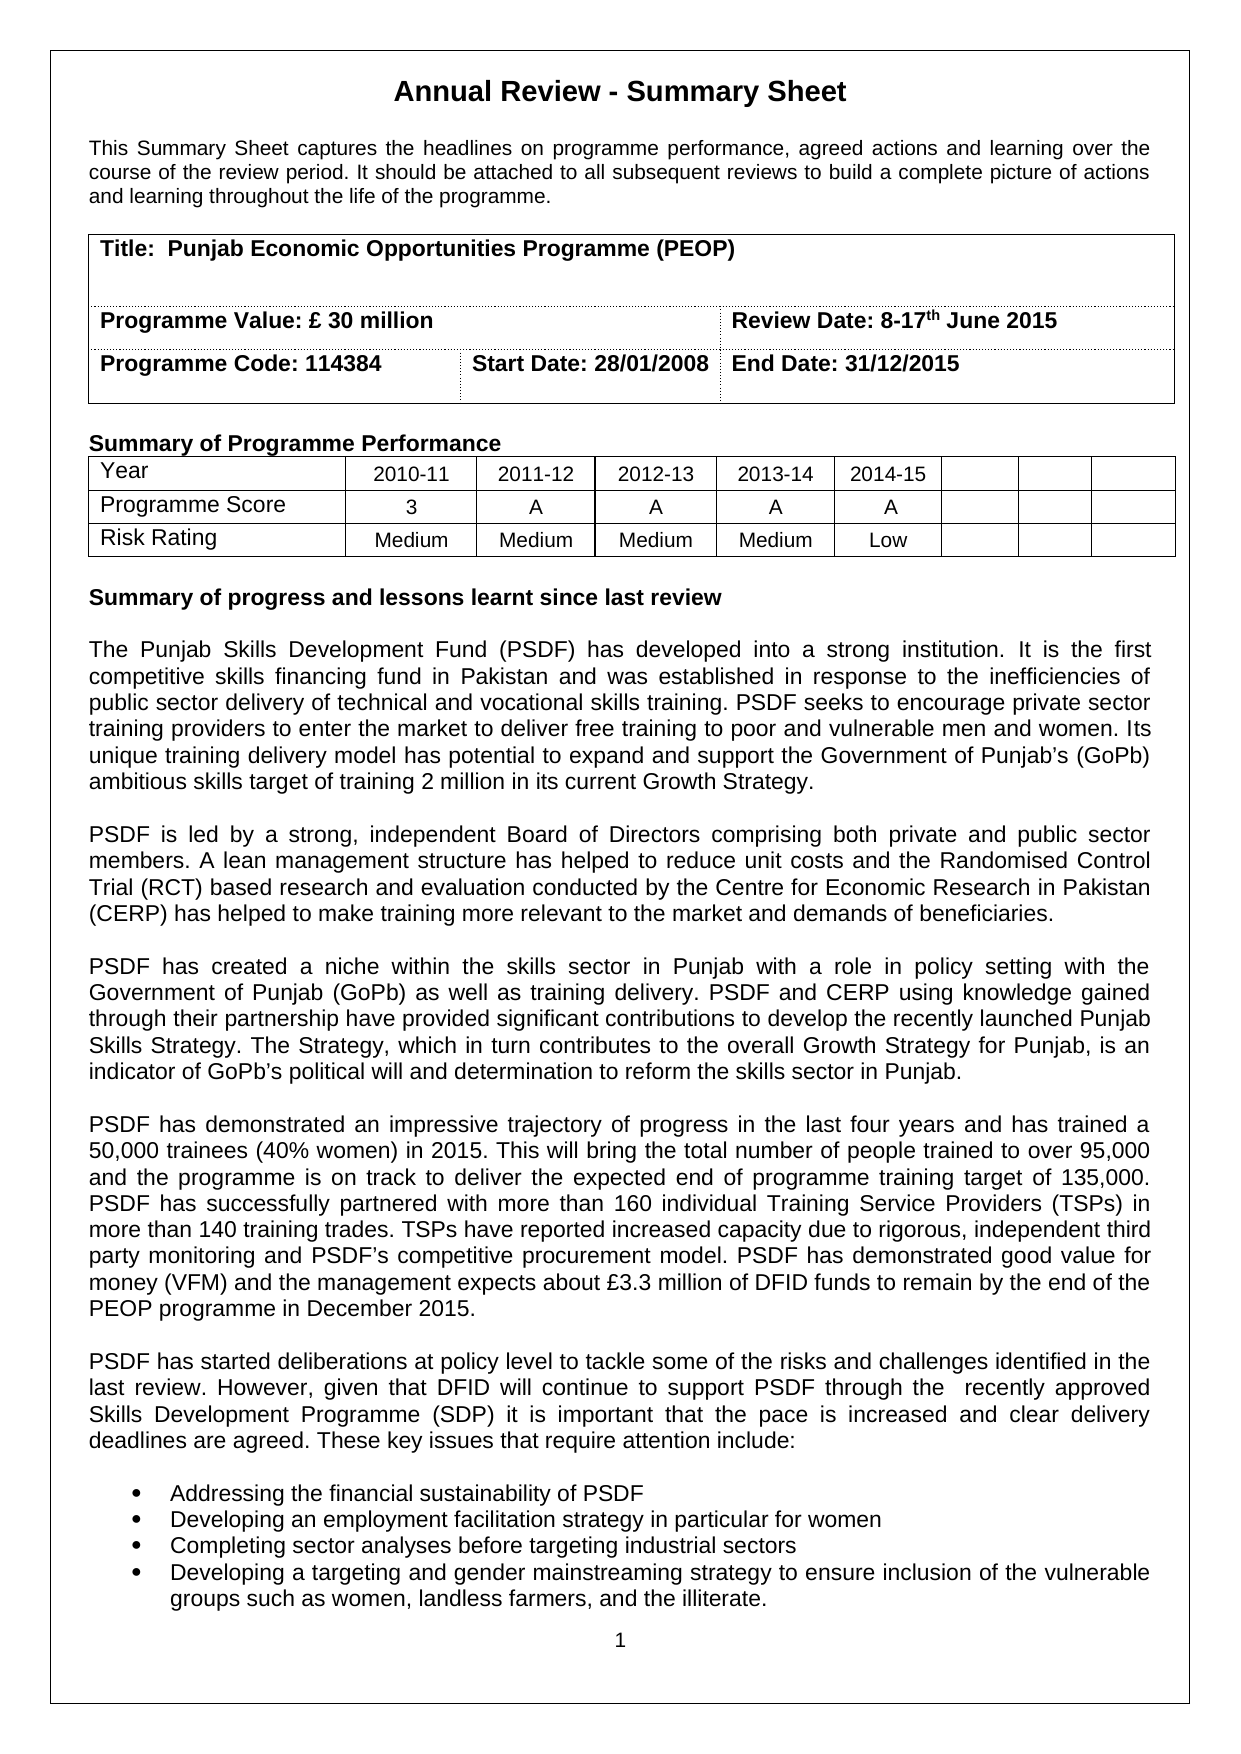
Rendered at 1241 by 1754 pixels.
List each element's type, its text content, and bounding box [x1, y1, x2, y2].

table_header [1092, 457, 1175, 489]
table_header 2010-11 [346, 457, 476, 489]
table_cell [942, 491, 1018, 523]
text PSDF has created a niche within the skills sector in Punjab with a role in policy setting with the Government of Punjab (GoPb) as well as training delivery. PSDF and CERP using knowledge gained through their partnership have provided significant contributions to develop the recently launched Punjab Skills Strategy. The Strategy, which in turn contributes to the overall Growth Strategy for Punjab, is an indicator of GoPb’s political will and determination to reform the skills sector in Punjab. [89, 953, 1152, 1084]
text PSDF has started deliberations at policy level to tackle some of the risks and challenges identified in the last review. However, given that DFID will continue to support PSDF through the recently approved Skills Development Programme (SDP) it is important that the pace is increased and clear delivery deadlines are agreed. These key issues that require attention include: [89, 1348, 1152, 1453]
table_cell Review Date: 8-17th June 2015 [720, 306, 1174, 349]
list Developing an employment facilitation strategy in particular for women [132, 1506, 1152, 1532]
table_header 2014-15 [835, 457, 941, 489]
table_header 2012-13 [596, 457, 716, 489]
table_header [942, 457, 1018, 489]
table_cell Medium [477, 524, 594, 556]
table_cell Medium [596, 524, 716, 556]
table_cell [1092, 491, 1175, 523]
text PSDF has demonstrated an impressive trajectory of progress in the last four years and has trained a 50,000 trainees (40% women) in 2015. This will bring the total number of people trained to over 95,000 and the programme is on track to deliver the expected end of programme training target of 135,000. PSDF has successfully partnered with more than 160 individual Training Service Providers (TSPs) in more than 140 training trades. TSPs have reported increased capacity due to rigorous, independent third party monitoring and PSDF’s competitive procurement model. PSDF has demonstrated good value for money (VFM) and the management expects about £3.3 million of DFID funds to remain by the end of the PEOP programme in December 2015. [89, 1111, 1152, 1322]
table_cell Programme Code: 114384 [89, 349, 461, 402]
table_cell Low [835, 524, 941, 556]
text Summary of Programme Performance [89, 430, 1152, 456]
table_cell A [835, 491, 941, 523]
table_header 2013-14 [717, 457, 834, 489]
table_header 2011-12 [477, 457, 594, 489]
table_cell A [477, 491, 594, 523]
list Developing a targeting and gender mainstreaming strategy to ensure inclusion of the vulnerable groups such as women, landless farmers, and the illiterate. [132, 1559, 1152, 1611]
list Addressing the financial sustainability of PSDF [132, 1480, 1152, 1506]
table_header Title: Punjab Economic Opportunities Programme (PEOP) [89, 235, 1174, 306]
table_cell Medium [717, 524, 834, 556]
table_cell End Date: 31/12/2015 [720, 349, 1174, 402]
table_header [1019, 457, 1091, 489]
text Annual Review - Summary Sheet [89, 74, 1152, 107]
text This Summary Sheet captures the headlines on programme performance, agreed actions and learning over the course of the review period. It should be attached to all subsequent reviews to build a complete picture of actions and learning throughout the life of the programme. [89, 136, 1152, 208]
table_cell A [596, 491, 716, 523]
table_cell 3 [346, 491, 476, 523]
list Completing sector analyses before targeting industrial sectors [132, 1532, 1152, 1559]
table_header Year [89, 457, 345, 489]
table_cell A [717, 491, 834, 523]
text Summary of progress and lessons learnt since last review [89, 584, 1152, 610]
table_cell [942, 524, 1018, 556]
text PSDF is led by a strong, independent Board of Directors comprising both private and public sector members. A lean management structure has helped to reduce unit costs and the Randomised Control Trial (RCT) based research and evaluation conducted by the Centre for Economic Research in Pakistan (CERP) has helped to make training more relevant to the market and demands of beneficiaries. [89, 821, 1152, 926]
table_cell Risk Rating [89, 524, 345, 556]
table_cell Start Date: 28/01/2008 [461, 349, 720, 402]
text The Punjab Skills Development Fund (PSDF) has developed into a strong institution. It is the first competitive skills financing fund in Pakistan and was established in response to the inefficiencies of public sector delivery of technical and vocational skills training. PSDF seeks to encourage private sector training providers to enter the market to deliver free training to poor and vulnerable men and women. Its unique training delivery model has potential to expand and support the Government of Punjab’s (GoPb) ambitious skills target of training 2 million in its current Growth Strategy. [89, 636, 1152, 794]
table_cell [1019, 524, 1091, 556]
table_cell [1092, 524, 1175, 556]
table_cell Medium [346, 524, 476, 556]
table_cell Programme Score [89, 491, 345, 523]
table_cell [1019, 491, 1091, 523]
table_cell Programme Value: £ 30 million [89, 306, 720, 349]
